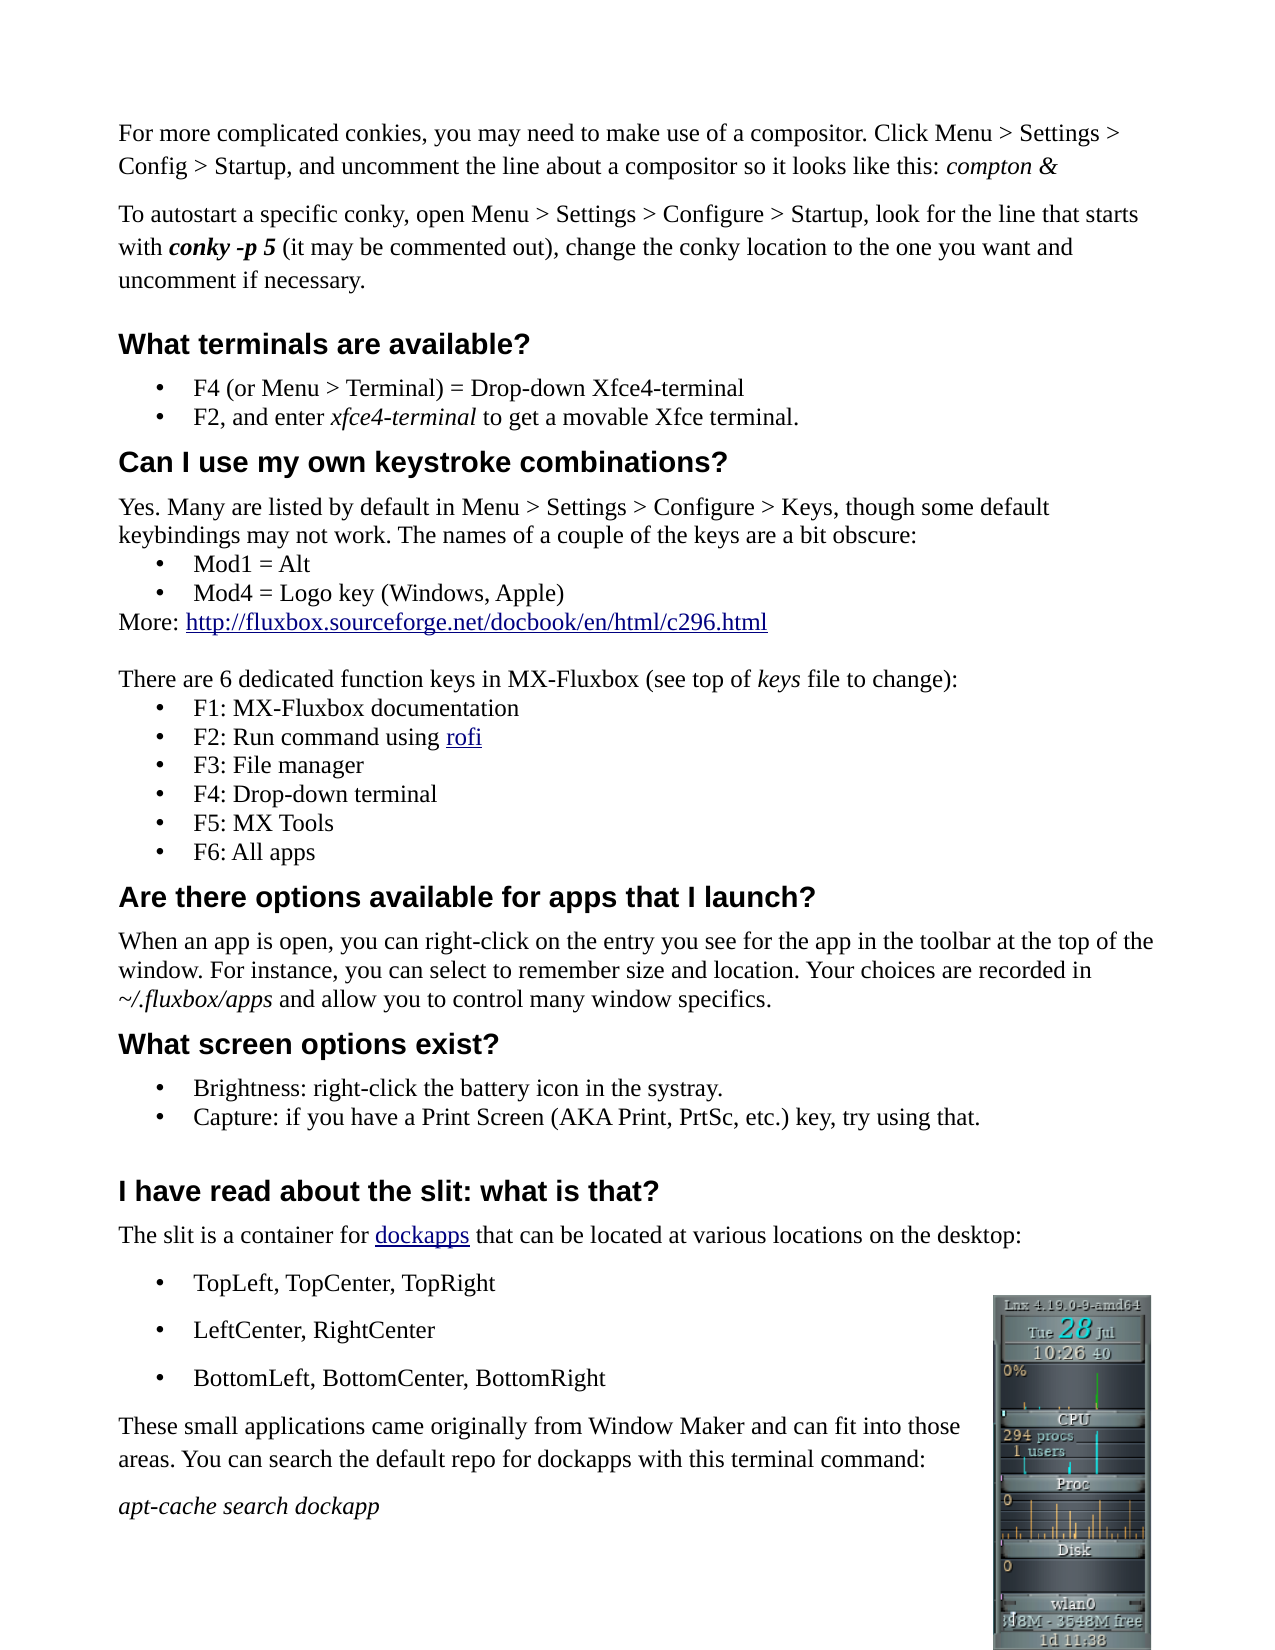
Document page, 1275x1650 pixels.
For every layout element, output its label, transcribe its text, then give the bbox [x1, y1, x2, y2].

list F2, and enter xfce4-terminal to get a movable Xfce terminal. [156, 402, 1157, 431]
list Mod4 = Logo key (Windows, Apple) [156, 578, 1157, 607]
text These small applications came originally from Window Maker and can fit into those areas. You can search the default repo for dockapps with this terminal command: [118, 1411, 993, 1472]
list Mod1 = Alt [156, 549, 1157, 578]
text For more complicated conkies, you may need to make use of a compositor. Click Menu > Settings > Config > Startup, and uncomment the line about a compositor so it looks like this: compton & [118, 118, 1157, 180]
list F1: MX-Fluxbox documentation [156, 693, 1157, 722]
subtitle What terminals are available? [118, 327, 1157, 361]
list LeftCenter, RightCenter [156, 1316, 993, 1344]
list F6: All apps [156, 837, 1157, 865]
text There are 6 dedicated function keys in MX-Fluxbox (see top of keys file to change): [118, 664, 1157, 693]
subtitle I have read about the slit: what is that? [118, 1174, 1157, 1208]
text When an app is open, you can right-click on the entry you see for the app in the toolbar at the top of the window. For instance, you can select to remember size and location. Your choices are recorded in ~/.fluxbox/apps and allow you to control many window specifics. [118, 926, 1157, 1012]
list F5: MX Tools [156, 808, 1157, 837]
list F2: Run command using rofi [156, 722, 1157, 750]
subtitle Can I use my own keystroke combinations? [118, 445, 1157, 479]
text The slit is a container for dockapps that can be located at various locations on the desktop: [118, 1220, 1157, 1249]
picture [993, 1295, 1152, 1650]
text Yes. Many are listed by default in Menu > Settings > Configure > Keys, though some default keybindings may not work. The names of a couple of the keys are a bit obscure: [118, 492, 1157, 549]
list Capture: if you have a Print Screen (AKA Print, PrtSc, etc.) key, try using that. [156, 1102, 1157, 1131]
list Brightness: right-click the battery icon in the systray. [156, 1073, 1157, 1102]
list F4: Drop-down terminal [156, 779, 1157, 808]
subtitle What screen options exist? [118, 1027, 1157, 1061]
list BottomLeft, BottomCenter, BottomRight [156, 1363, 993, 1392]
text To autostart a specific conky, open Menu > Settings > Configure > Startup, look for the line that starts with conky -p 5 (it may be commented out), change the conky location to the one you want and uncomment if necessary. [118, 199, 1157, 293]
list F3: File manager [156, 750, 1157, 779]
text apt-cache search dockapp [118, 1491, 993, 1520]
text More: http://fluxbox.sourceforge.net/docbook/en/html/c296.html [118, 607, 1157, 635]
list F4 (or Menu > Terminal) = Drop-down Xfce4-terminal [156, 373, 1157, 402]
subtitle Are there options available for apps that I launch? [118, 880, 1157, 914]
list TopLeft, TopCenter, TopRight [156, 1268, 1157, 1297]
